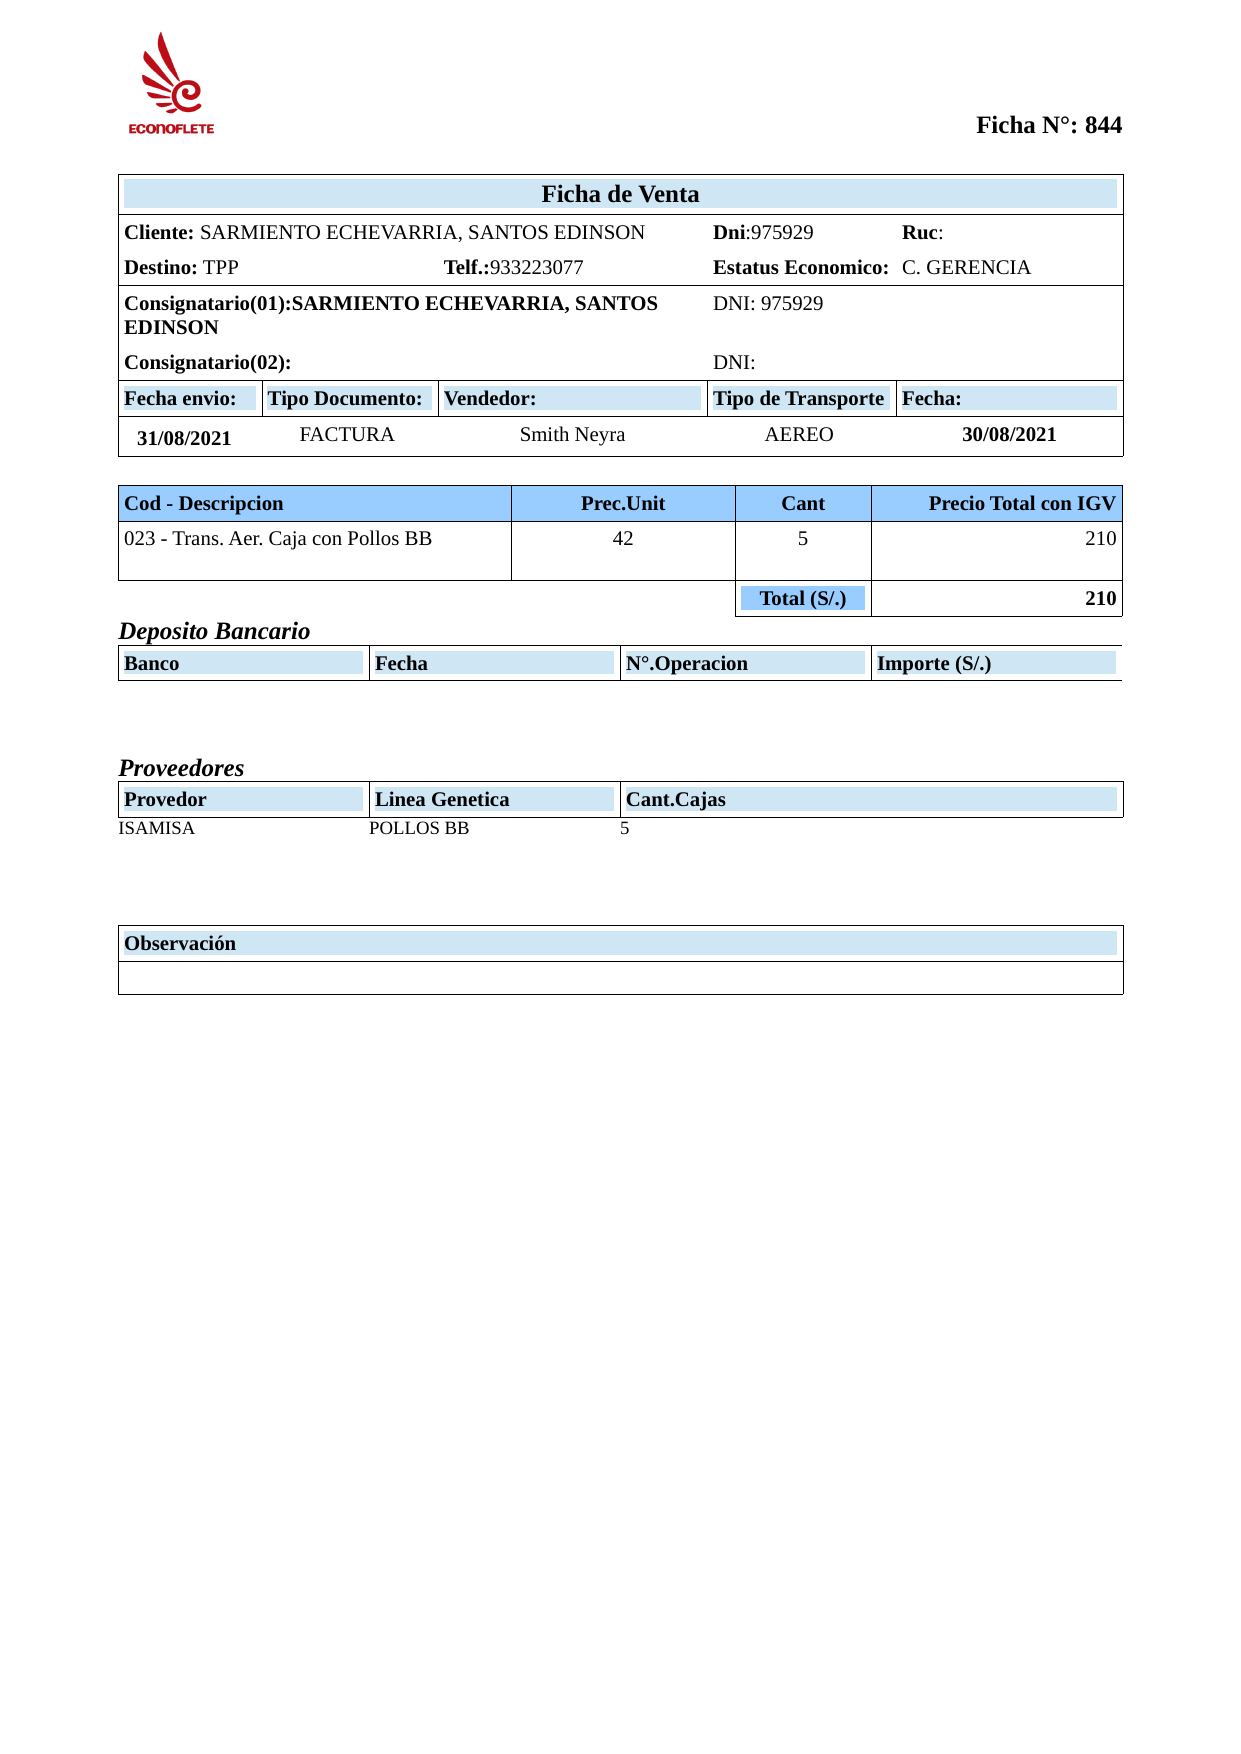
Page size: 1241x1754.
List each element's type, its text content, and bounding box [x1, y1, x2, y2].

table_header Ficha de Venta [119, 175, 1123, 214]
table_cell Ruc: [896, 215, 1123, 249]
table_cell [620, 681, 871, 704]
table_cell [118, 839, 369, 860]
table_cell DNI: [707, 345, 1123, 380]
table_cell [620, 882, 1123, 903]
table_cell [369, 705, 620, 728]
table_cell Total (S/.) [736, 581, 871, 616]
table_cell DNI: 975929 [707, 286, 1123, 344]
table_cell [871, 681, 1122, 704]
table_cell [118, 729, 369, 753]
table_cell [871, 729, 1122, 753]
table_cell [118, 705, 369, 728]
table_cell Telf.:933223077 [438, 249, 707, 285]
table_header Linea Genetica [370, 782, 620, 817]
table_cell Dni:975929 [707, 215, 896, 249]
table_header Observación [119, 926, 1123, 961]
table_header Fecha [370, 646, 620, 680]
table_cell [369, 729, 620, 753]
table_cell [118, 681, 369, 704]
table_cell Fecha: [897, 381, 1123, 416]
table_cell Consignatario(02): [119, 345, 707, 380]
table_cell [118, 581, 511, 616]
table_header Cod - Descripcion [119, 486, 511, 521]
table_cell [620, 839, 1123, 860]
table_cell 210 [872, 522, 1122, 580]
table_header Cant.Cajas [621, 782, 1123, 817]
table_cell [369, 860, 620, 882]
table_header Banco [119, 646, 369, 680]
picture [118, 31, 225, 134]
table_header Prec.Unit [512, 486, 735, 521]
table_cell FACTURA [262, 417, 438, 456]
table_header Provedor [119, 782, 369, 817]
table_cell [119, 962, 1123, 994]
table_cell C. GERENCIA [896, 249, 1123, 285]
table_cell POLLOS BB [369, 818, 620, 839]
table_cell Tipo Documento: [263, 381, 438, 416]
table_cell [118, 860, 369, 882]
table_cell 023 - Trans. Aer. Caja con Pollos BB [119, 522, 511, 580]
table_cell Consignatario(01):SARMIENTO ECHEVARRIA, SANTOS EDINSON [119, 286, 707, 344]
text Deposito Bancario [118, 616, 1122, 645]
table_cell [369, 882, 620, 903]
table_cell Tipo de Transporte [708, 381, 896, 416]
table_cell [118, 882, 369, 903]
table_cell 31/08/2021 [119, 417, 262, 456]
table_cell Destino: TPP [119, 249, 438, 285]
table_cell Cliente: SARMIENTO ECHEVARRIA, SANTOS EDINSON [119, 215, 707, 249]
table_cell [620, 705, 871, 728]
table_cell [620, 729, 871, 753]
table_header Cant [736, 486, 871, 521]
table_cell 5 [620, 818, 1123, 839]
table_cell [511, 581, 735, 616]
text Proveedores [118, 753, 1122, 781]
table_header Precio Total con IGV [872, 486, 1122, 521]
table_cell Vendedor: [439, 381, 707, 416]
table_cell [369, 681, 620, 704]
table_cell ISAMISA [118, 818, 369, 839]
table_header N°.Operacion [621, 646, 871, 680]
table_header Importe (S/.) [872, 646, 1122, 680]
table_cell [369, 839, 620, 860]
table_cell Fecha envio: [119, 381, 262, 416]
table_cell [620, 860, 1123, 882]
table_cell Smith Neyra [438, 417, 707, 456]
table_cell 5 [736, 522, 871, 580]
table_cell [871, 705, 1122, 728]
table_cell Estatus Economico: [707, 249, 896, 285]
table_cell 210 [872, 581, 1122, 616]
table_cell [118, 903, 369, 925]
table_cell [369, 903, 620, 925]
table_cell 42 [512, 522, 735, 580]
table_cell AEREO [707, 417, 896, 456]
table_cell 30/08/2021 [896, 417, 1123, 456]
table_cell [620, 903, 1123, 925]
